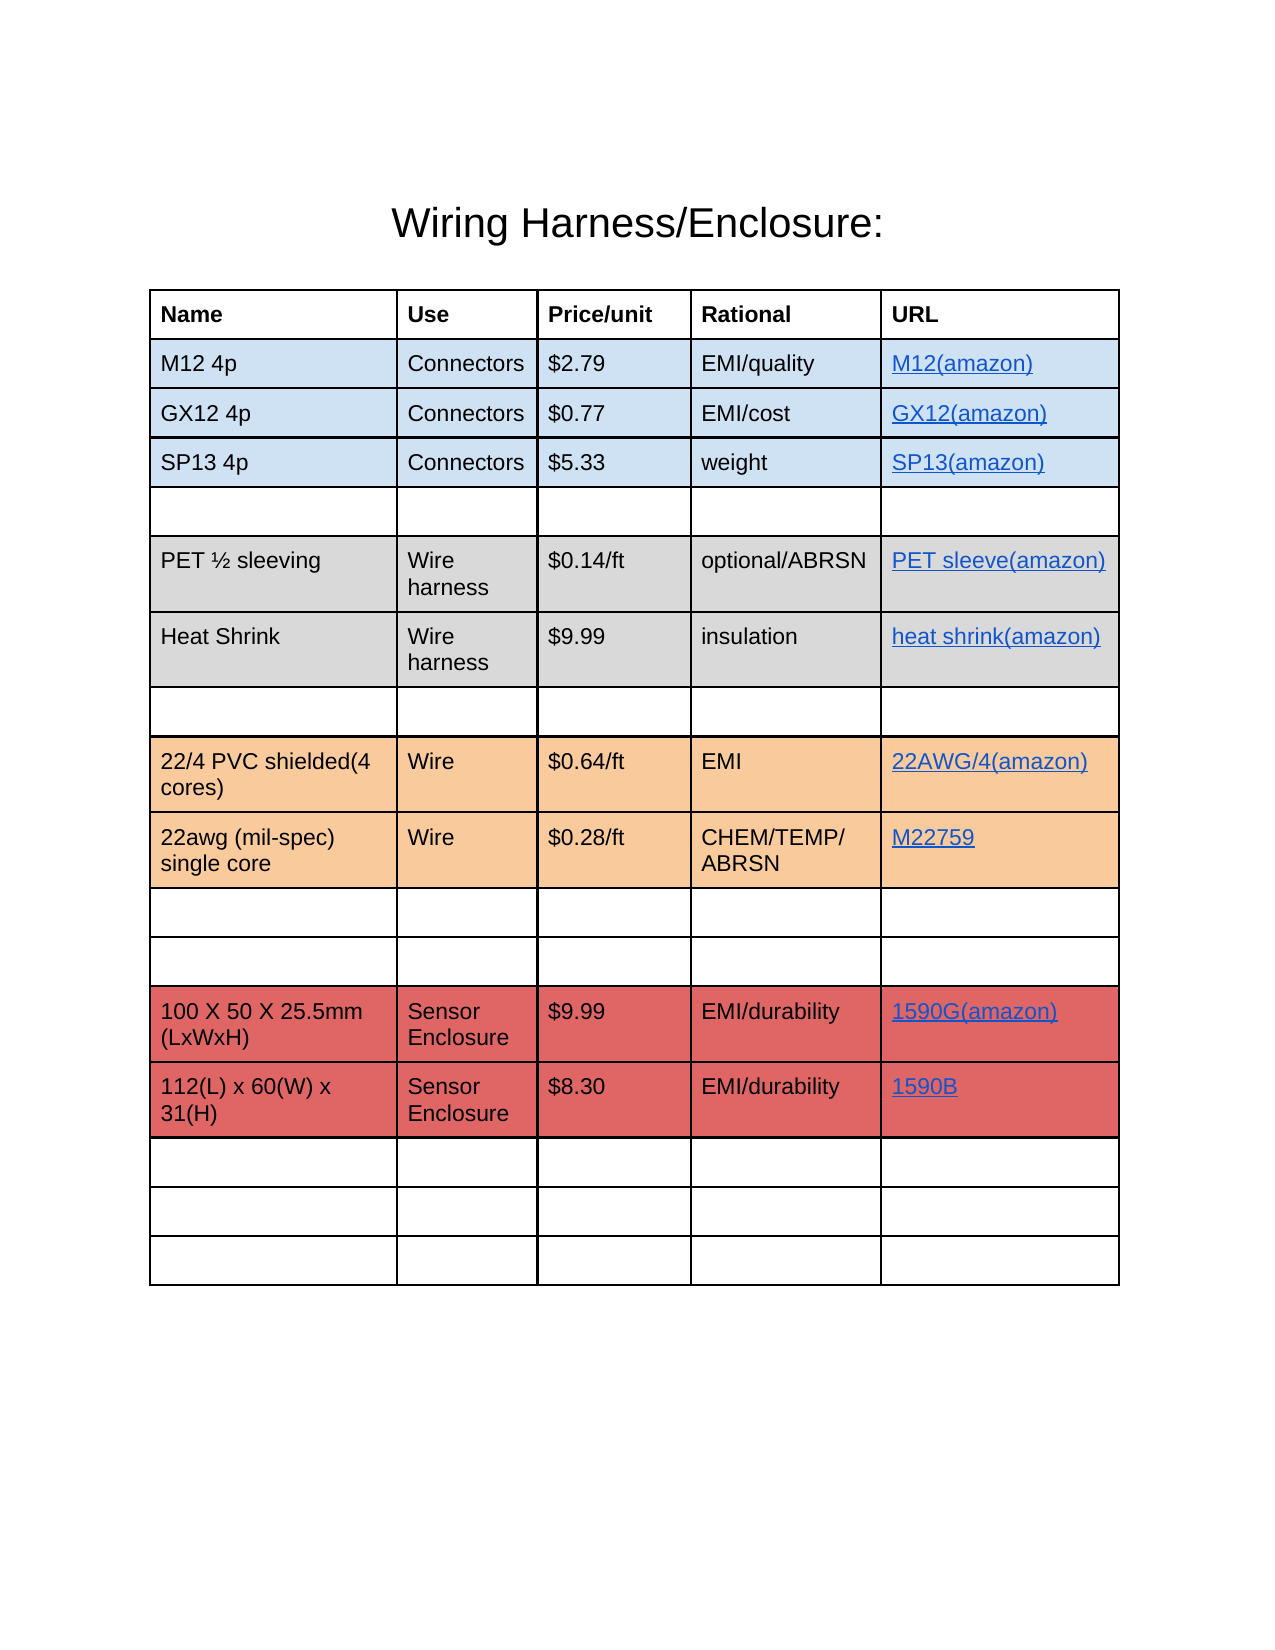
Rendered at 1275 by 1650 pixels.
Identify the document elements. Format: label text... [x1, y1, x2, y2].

table_cell $2.79 [539, 340, 690, 387]
table_cell [692, 1188, 880, 1235]
table_cell EMI/durability [692, 1063, 880, 1136]
table_cell $0.64/ft [539, 738, 690, 811]
table_cell 100 X 50 X 25.5mm (LxWxH) [151, 987, 396, 1061]
table_cell insulation [692, 613, 880, 686]
table_cell Wire [398, 813, 536, 887]
table_cell [398, 1139, 536, 1186]
table_cell [882, 488, 1118, 535]
table_header Use [398, 291, 536, 338]
table_cell [151, 889, 396, 936]
table_cell EMI/quality [692, 340, 880, 387]
table_header URL [882, 291, 1118, 338]
table_cell $0.28/ft [539, 813, 690, 887]
table_cell optional/ABRSN [692, 537, 880, 611]
table_cell [692, 1237, 880, 1284]
table_cell Connectors [398, 439, 536, 486]
table_cell [539, 938, 690, 985]
table_cell Connectors [398, 340, 536, 387]
table_cell Wire harness [398, 613, 536, 686]
table_cell 22AWG/4(amazon) [882, 738, 1118, 811]
table_cell Wire [398, 738, 536, 811]
table_cell heat shrink(amazon) [882, 613, 1118, 686]
table_cell 1590B [882, 1063, 1118, 1136]
table_cell Heat Shrink [151, 613, 396, 686]
table_cell CHEM/TEMP/ABRSN [692, 813, 880, 887]
table_cell [539, 688, 690, 735]
table_cell [882, 889, 1118, 936]
table_cell GX12(amazon) [882, 389, 1118, 436]
table_cell [882, 1139, 1118, 1186]
table_cell [398, 488, 536, 535]
table_cell $9.99 [539, 613, 690, 686]
table_cell EMI [692, 738, 880, 811]
table_cell [398, 1237, 536, 1284]
table_header Price/unit [539, 291, 690, 338]
table_cell $8.30 [539, 1063, 690, 1136]
table_cell [151, 688, 396, 735]
table_cell GX12 4p [151, 389, 396, 436]
table_cell Connectors [398, 389, 536, 436]
table_cell EMI/durability [692, 987, 880, 1061]
table_cell $0.14/ft [539, 537, 690, 611]
table_cell 112(L) x 60(W) x 31(H) [151, 1063, 396, 1136]
table_cell [882, 1188, 1118, 1235]
table_cell [151, 938, 396, 985]
table_header Rational [692, 291, 880, 338]
table_cell M12 4p [151, 340, 396, 387]
table_cell SP13(amazon) [882, 439, 1118, 486]
table_cell [398, 938, 536, 985]
table_cell 22/4 PVC shielded(4 cores) [151, 738, 396, 811]
table_cell Sensor Enclosure [398, 987, 536, 1061]
table_cell [692, 488, 880, 535]
table_cell [151, 1139, 396, 1186]
table_cell SP13 4p [151, 439, 396, 486]
table_cell [692, 1139, 880, 1186]
table_cell [398, 889, 536, 936]
table_cell $0.77 [539, 389, 690, 436]
table_cell [882, 938, 1118, 985]
table_cell [882, 688, 1118, 735]
table_cell [151, 1188, 396, 1235]
table_cell M12(amazon) [882, 340, 1118, 387]
table_cell [539, 889, 690, 936]
table_cell [692, 889, 880, 936]
table_header Name [151, 291, 396, 338]
table_cell [882, 1237, 1118, 1284]
table_cell [398, 1188, 536, 1235]
table_cell M22759 [882, 813, 1118, 887]
table_cell PET ½ sleeving [151, 537, 396, 611]
table_cell $5.33 [539, 439, 690, 486]
table_cell EMI/cost [692, 389, 880, 436]
table_cell [539, 1139, 690, 1186]
table_cell [692, 938, 880, 985]
table_cell $9.99 [539, 987, 690, 1061]
table_cell 22awg (mil-spec) single core [151, 813, 396, 887]
table_cell weight [692, 439, 880, 486]
table_cell [539, 1237, 690, 1284]
table_cell [151, 1237, 396, 1284]
subtitle Wiring Harness/Enclosure: [150, 150, 1125, 246]
table_cell [151, 488, 396, 535]
table_cell [539, 488, 690, 535]
table_cell [539, 1188, 690, 1235]
table_cell Wire harness [398, 537, 536, 611]
table_cell [398, 688, 536, 735]
table_cell [692, 688, 880, 735]
table_cell Sensor Enclosure [398, 1063, 536, 1136]
table_cell PET sleeve(amazon) [882, 537, 1118, 611]
table_cell 1590G(amazon) [882, 987, 1118, 1061]
